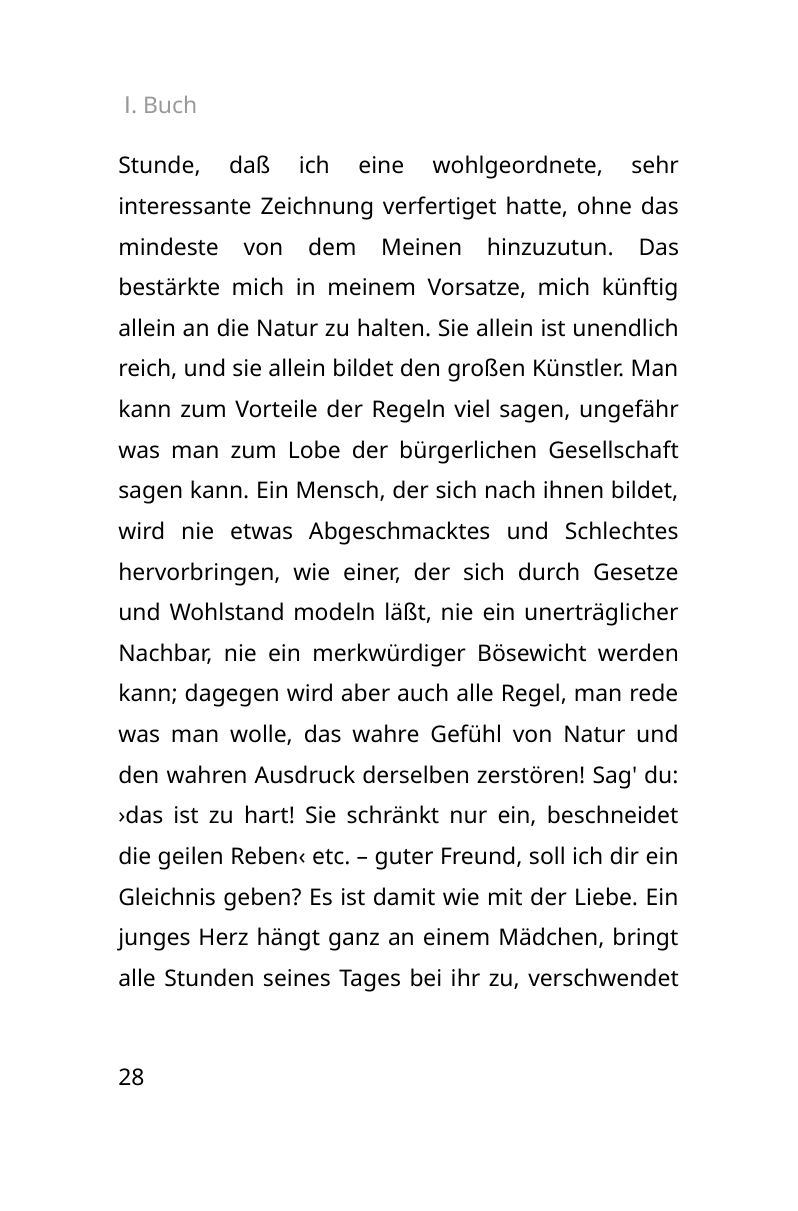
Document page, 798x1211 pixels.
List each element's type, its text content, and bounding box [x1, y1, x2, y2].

text Stunde, daß ich eine wohlgeordnete, sehr interessante Zeichnung verfertiget hatte, ohne das mindeste von dem Meinen hinzuzutun. Das bestärkte mich in meinem Vorsatze, mich künftig allein an die Natur zu halten. Sie allein ist unendlich reich, und sie allein bildet den großen Künstler. Man kann zum Vorteile der Regeln viel sagen, ungefähr was man zum Lobe der bürgerlichen Gesellschaft sagen kann. Ein Mensch, der sich nach ihnen bildet, wird nie etwas Abgeschmacktes und Schlechtes hervorbringen, wie einer, der sich durch Gesetze und Wohlstand modeln läßt, nie ein unerträglicher Nachbar, nie ein merkwürdiger Bösewicht werden kann; dagegen wird aber auch alle Regel, man rede was man wolle, das wahre Gefühl von Natur und den wahren Ausdruck derselben zerstören! Sag' du: ›das ist zu hart! Sie schränkt nur ein, beschneidet die geilen Reben‹ etc. – guter Freund, soll ich dir ein Gleichnis geben? Es ist damit wie mit der Liebe. Ein junges Herz hängt ganz an einem Mädchen, bringt alle Stunden seines Tages bei ihr zu, verschwendet [118, 149, 679, 993]
